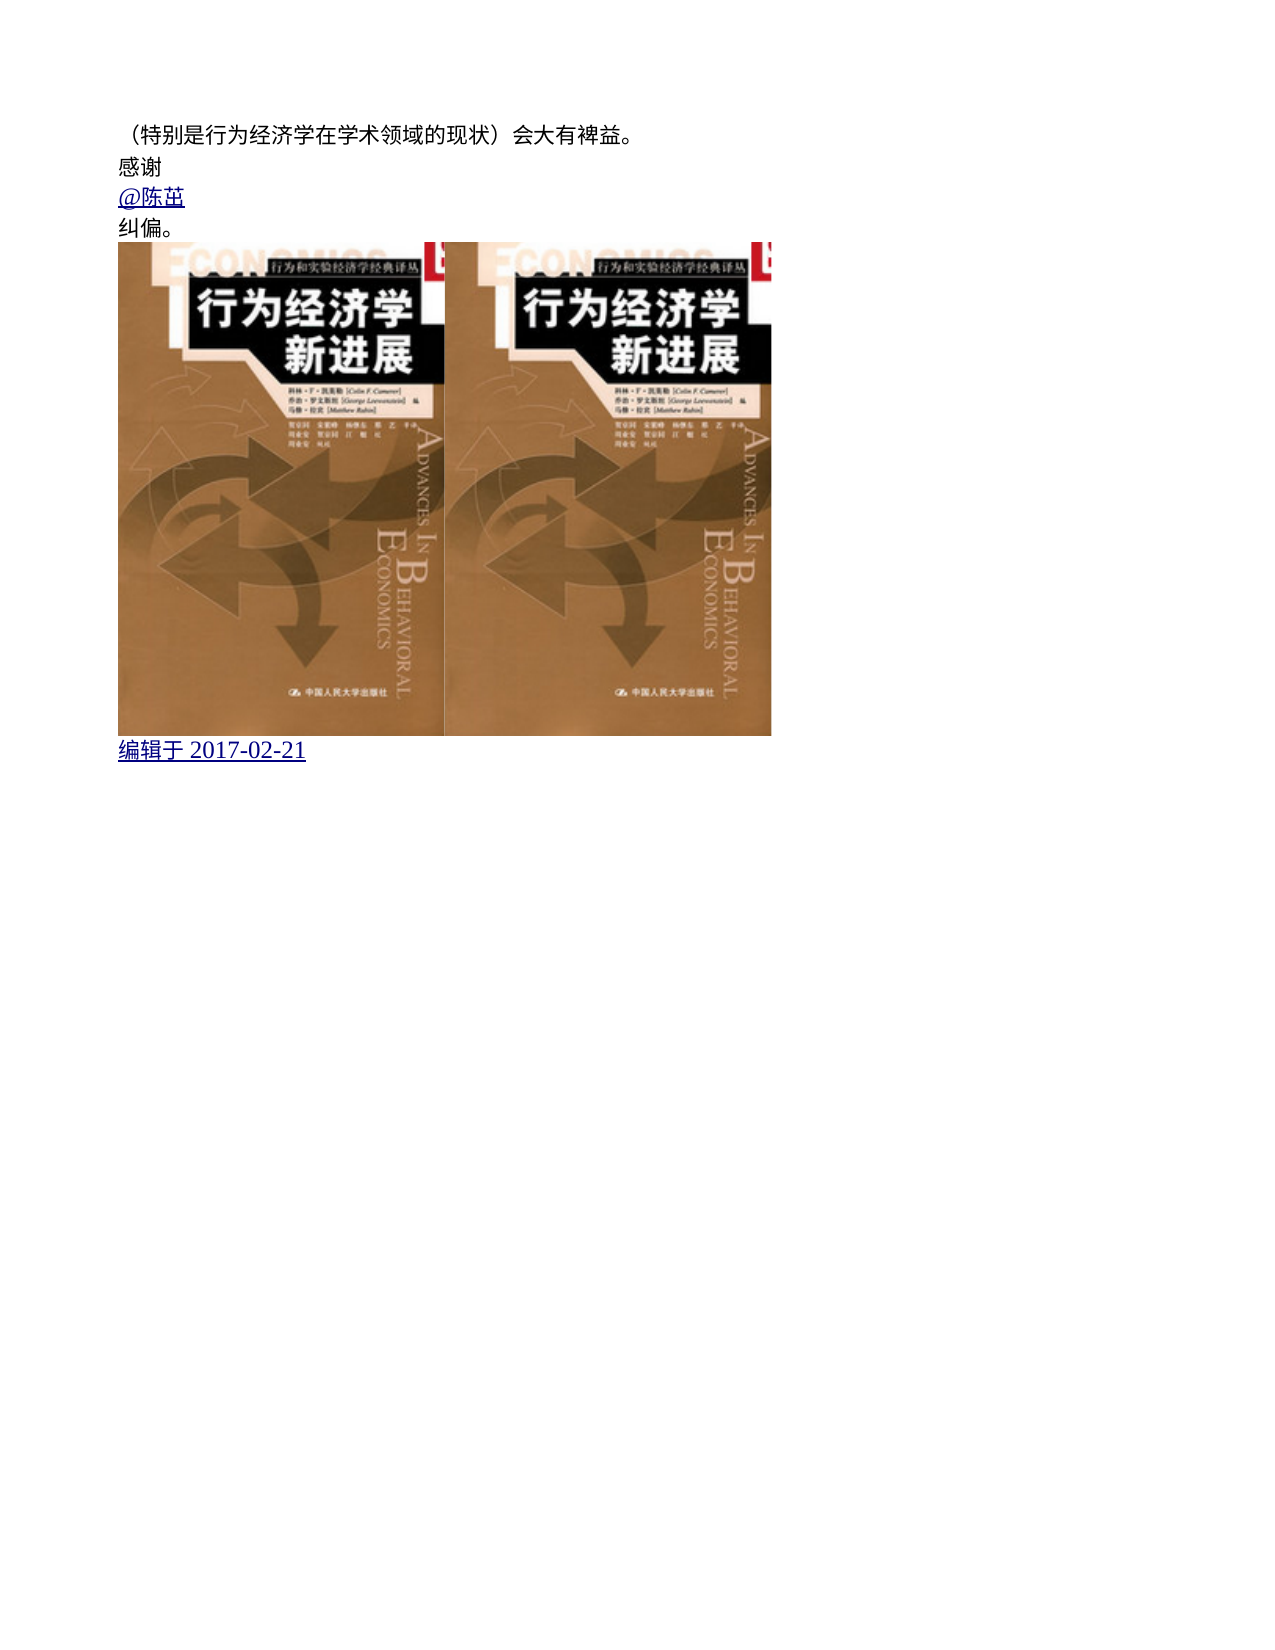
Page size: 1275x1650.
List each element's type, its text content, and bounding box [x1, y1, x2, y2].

picture [118, 242, 772, 736]
text 纠偏。 [118, 211, 1157, 735]
text 编辑于 2017-02-21 [118, 735, 1157, 765]
text @陈茁 [118, 181, 1157, 211]
